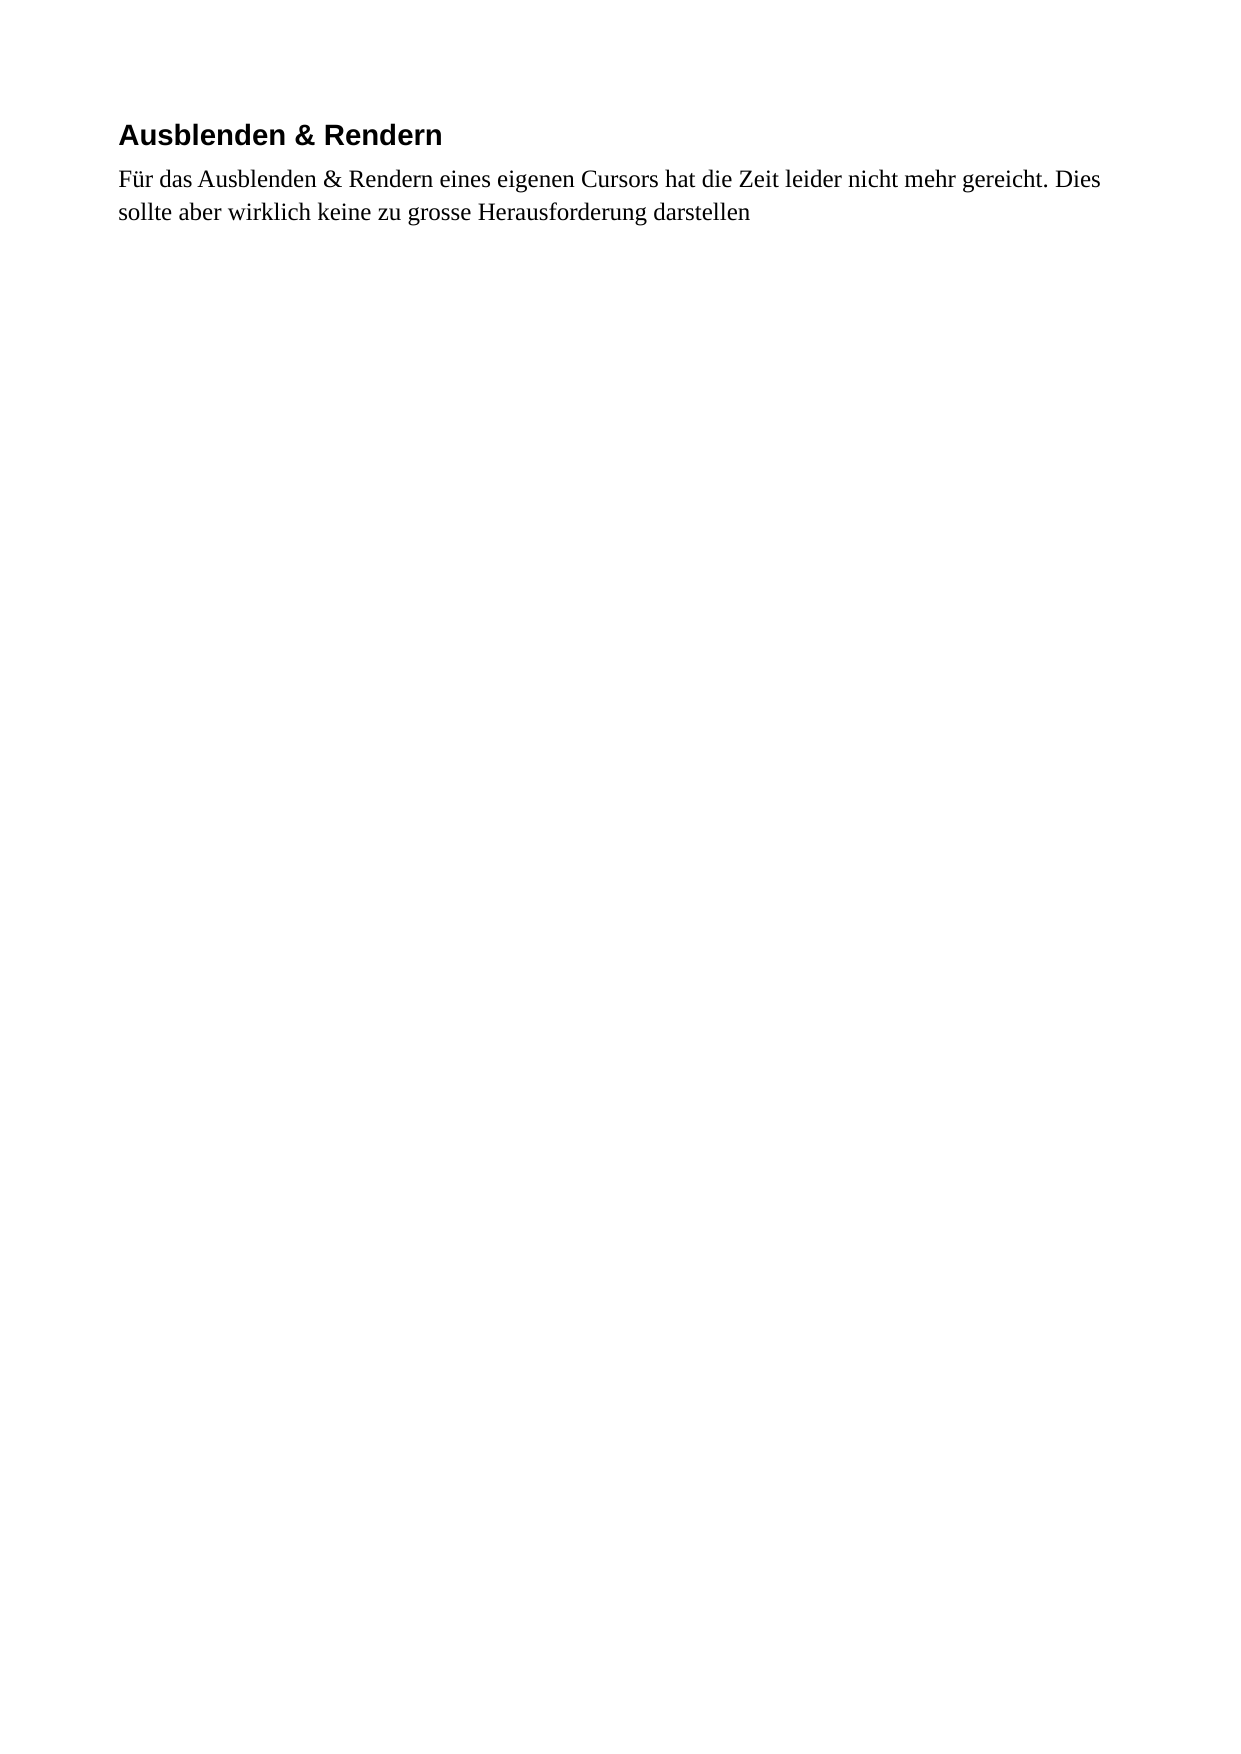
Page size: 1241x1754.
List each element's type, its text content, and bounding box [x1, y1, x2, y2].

subtitle Ausblenden & Rendern [118, 118, 1122, 152]
text Für das Ausblenden & Rendern eines eigenen Cursors hat die Zeit leider nicht mehr gereicht. Dies sollte aber wirklich keine zu grosse Herausforderung darstellen [118, 164, 1122, 226]
